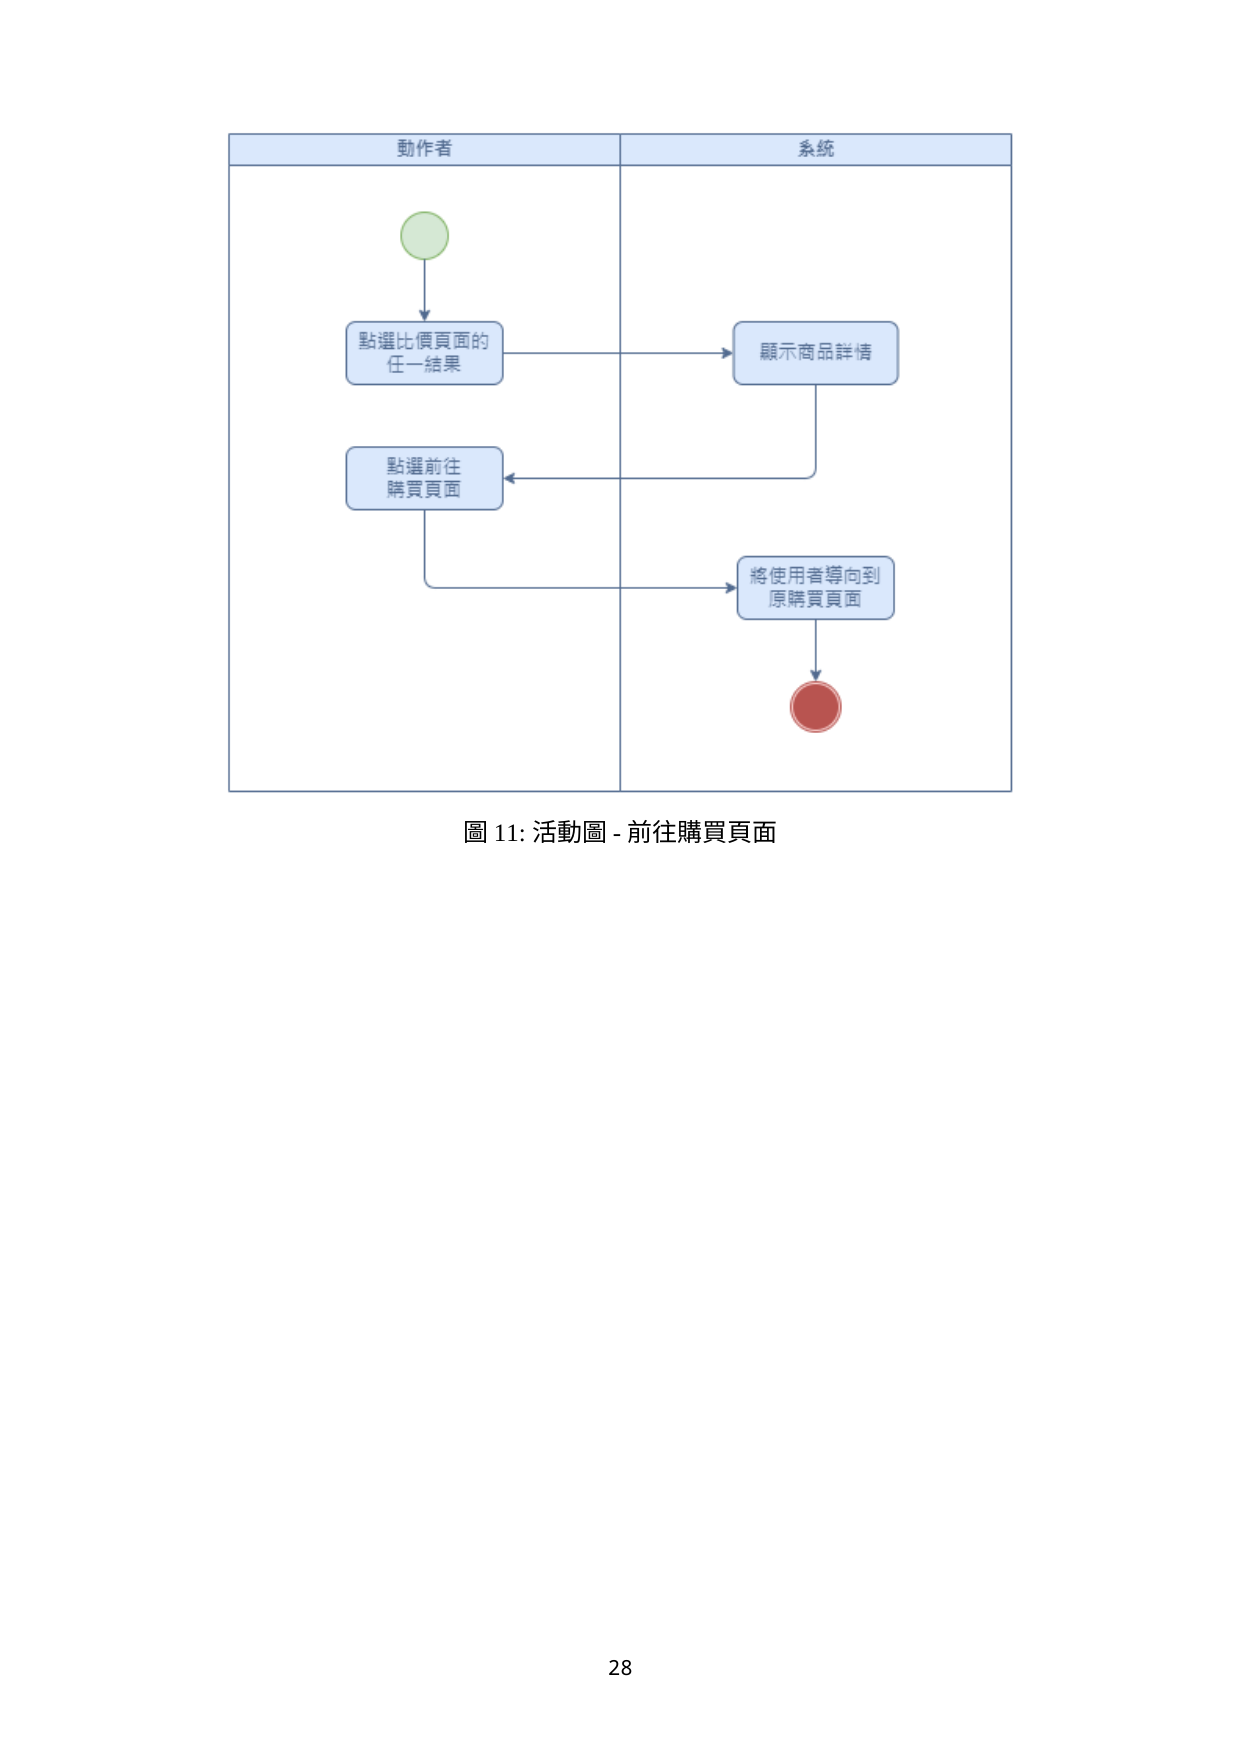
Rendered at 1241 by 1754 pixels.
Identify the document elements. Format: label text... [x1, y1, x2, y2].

text 圖 11: 活動圖 - 前往購買頁面 [216, 805, 1024, 849]
picture [216, 121, 1024, 805]
